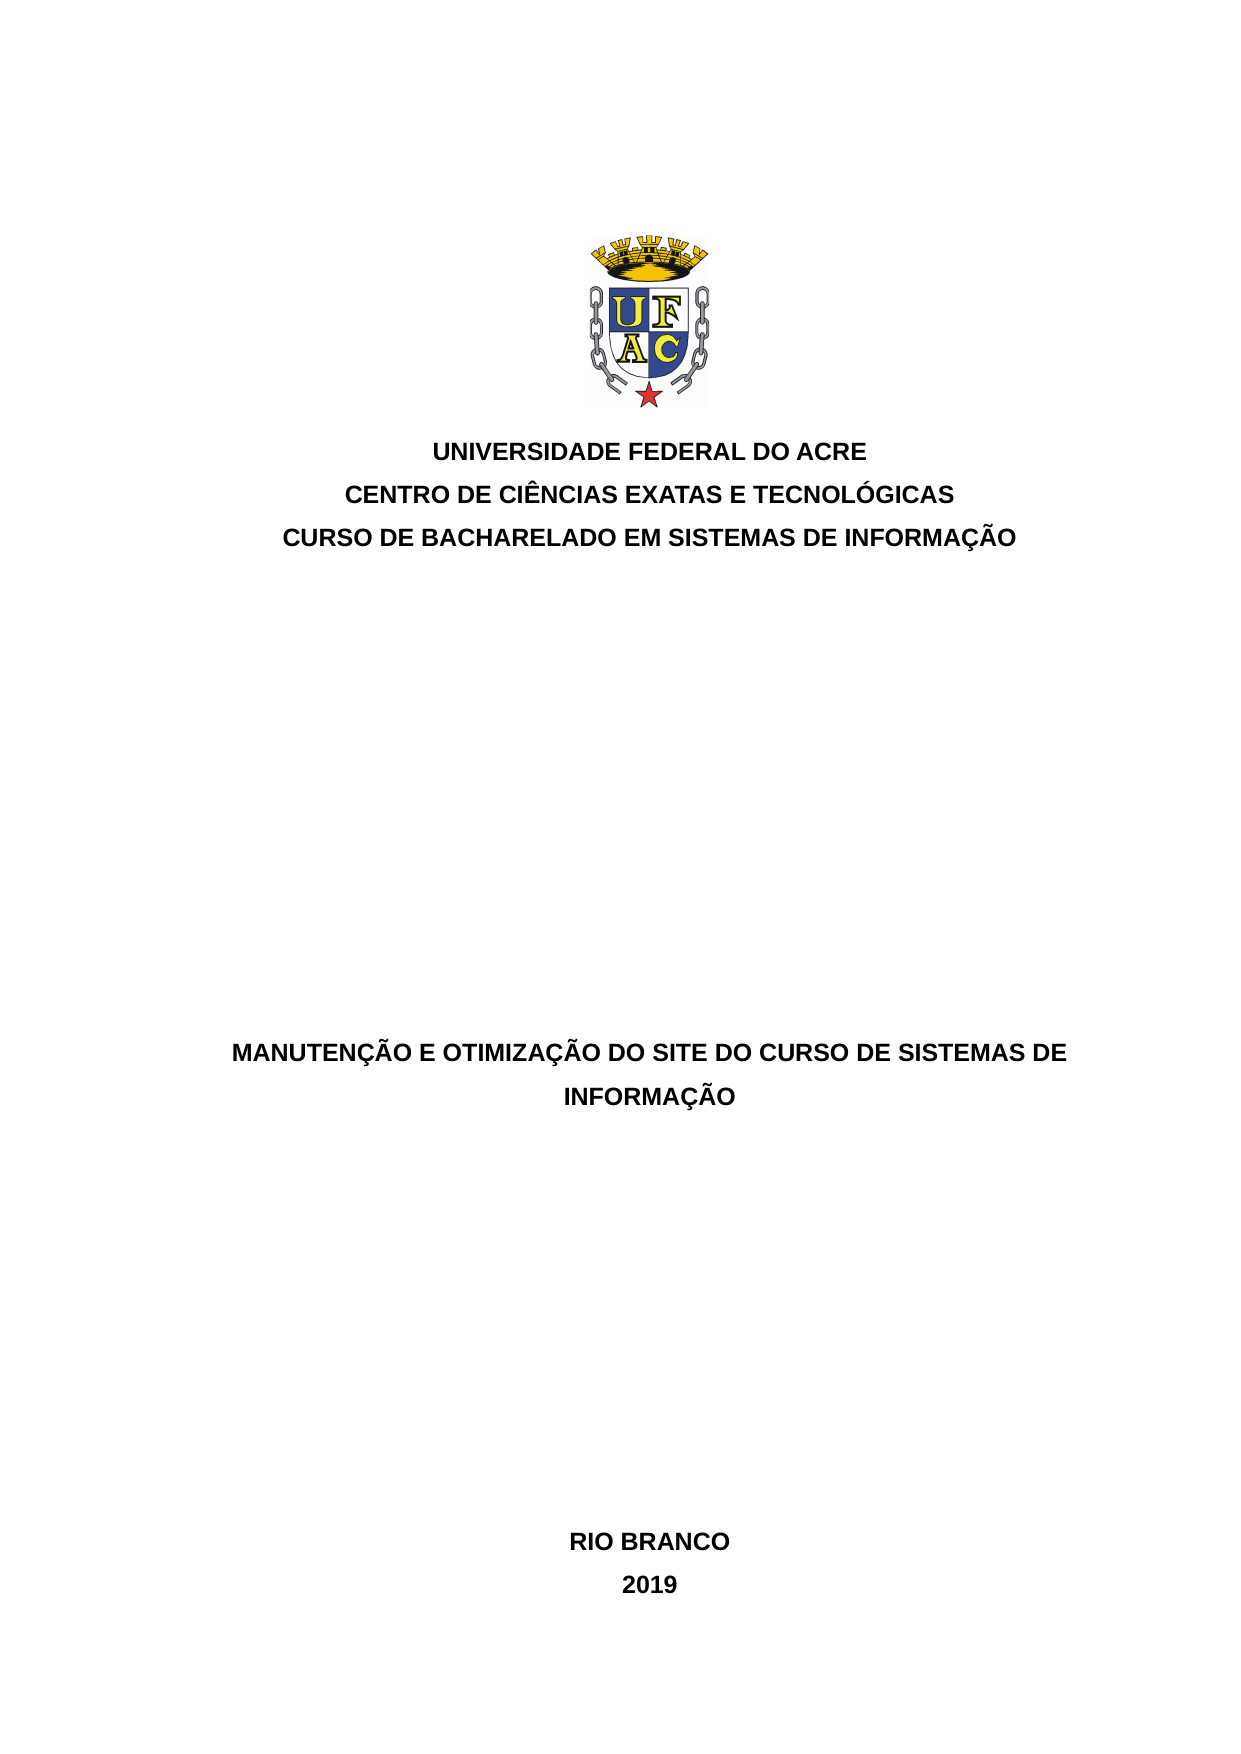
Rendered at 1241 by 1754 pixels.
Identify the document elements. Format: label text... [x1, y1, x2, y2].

text CENTRO DE CIÊNCIAS EXATAS E TECNOLÓGICAS [177, 480, 1122, 508]
picture [589, 235, 710, 409]
text MANUTENÇÃO E OTIMIZAÇÃO DO SITE DO CURSO DE SISTEMAS DE INFORMAÇÃO [177, 1038, 1122, 1110]
text 2019 [177, 1570, 1122, 1599]
text UNIVERSIDADE FEDERAL DO ACRE [177, 437, 1122, 465]
text CURSO DE BACHARELADO EM SISTEMAS DE INFORMAÇÃO [177, 523, 1122, 552]
text RIO BRANCO [177, 1527, 1122, 1556]
